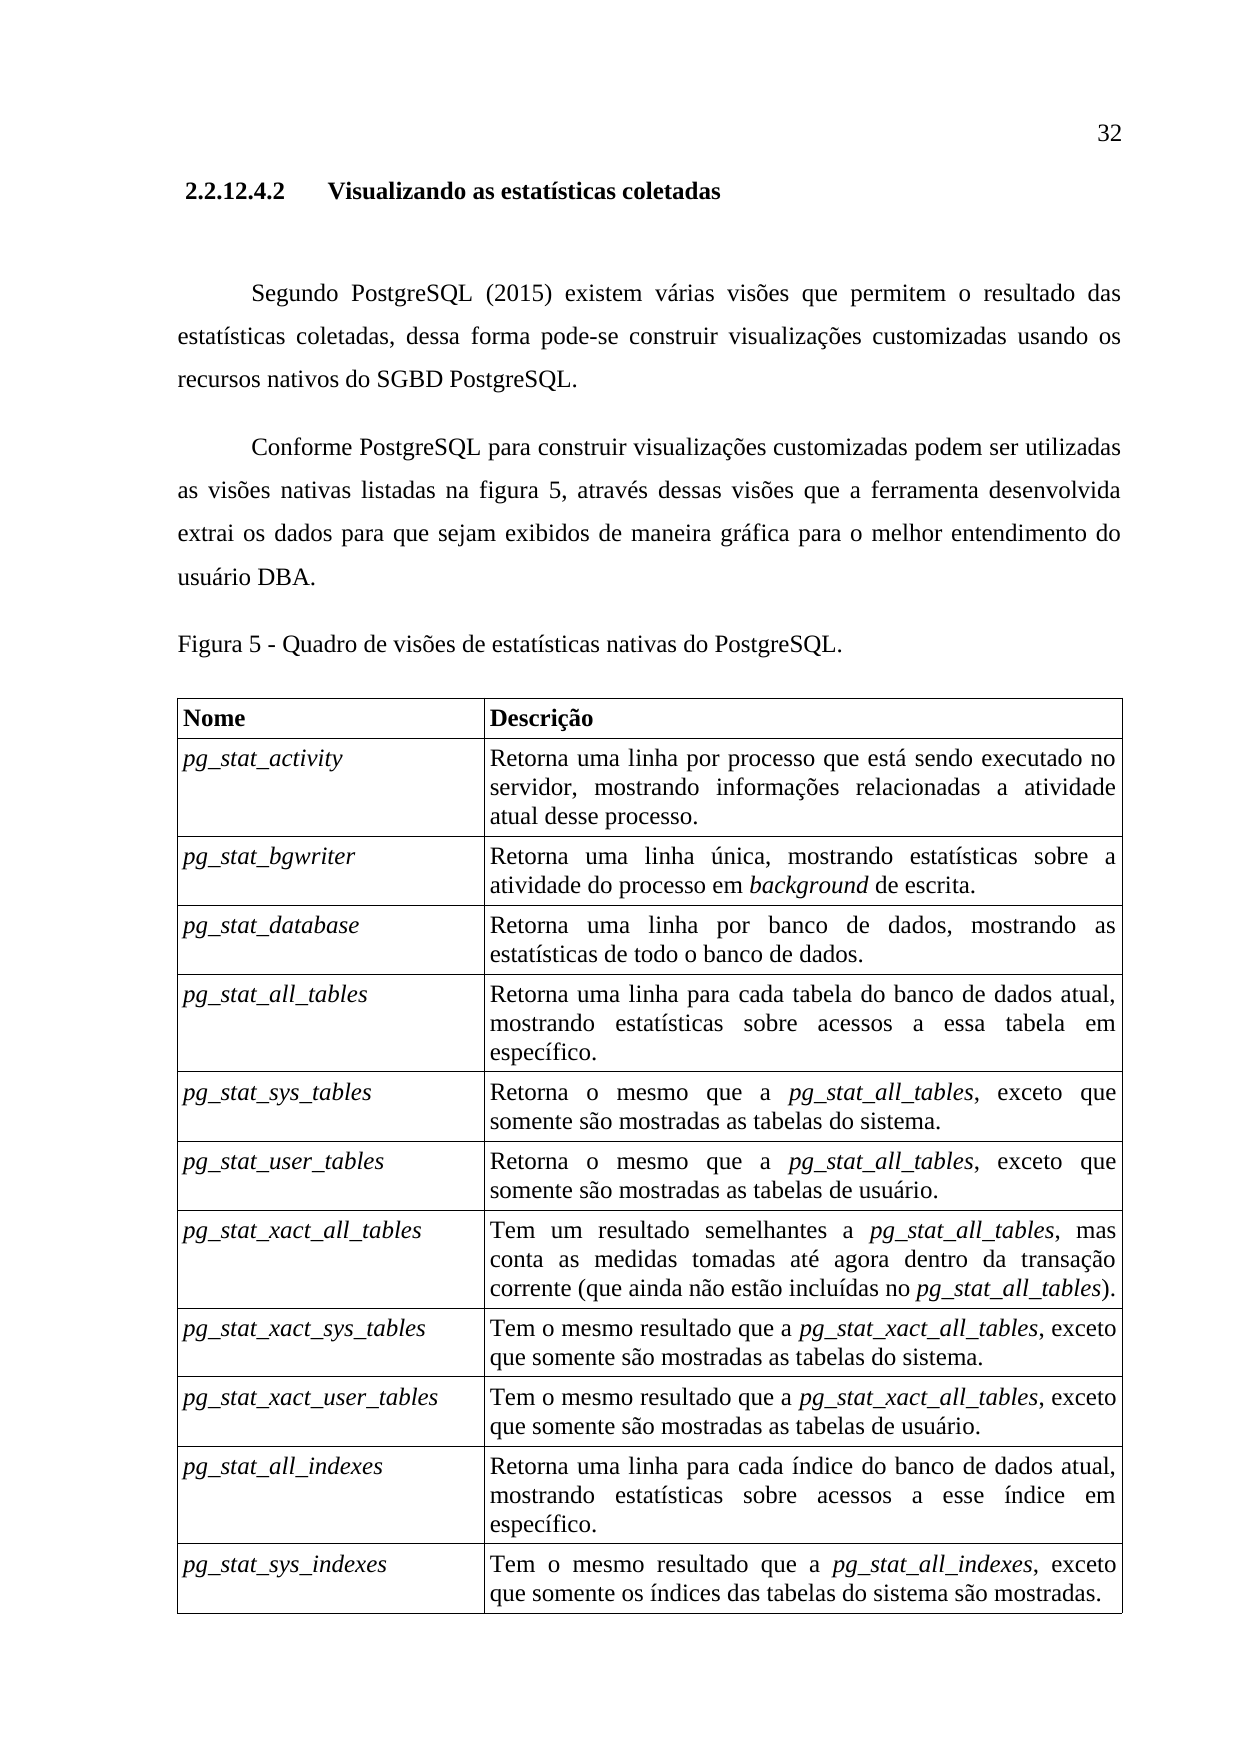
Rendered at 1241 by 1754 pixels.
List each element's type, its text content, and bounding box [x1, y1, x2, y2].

table_cell pg_stat_xact_all_tables [178, 1211, 484, 1307]
table_cell pg_stat_xact_user_tables [178, 1377, 484, 1446]
list Visualizando as estatísticas coletadas [185, 176, 1122, 205]
table_cell pg_stat_sys_tables [178, 1072, 484, 1141]
table_cell Tem o mesmo resultado que a pg_stat_xact_all_tables, exceto que somente são mostradas as tabelas de usuário. [485, 1377, 1122, 1446]
table_cell pg_stat_all_tables [178, 975, 484, 1071]
table_cell Retorna uma linha para cada índice do banco de dados atual, mostrando estatísticas sobre acessos a esse índice em específico. [485, 1447, 1122, 1543]
table_cell Retorna uma linha para cada tabela do banco de dados atual, mostrando estatísticas sobre acessos a essa tabela em específico. [485, 975, 1122, 1071]
table_cell Retorna o mesmo que a pg_stat_all_tables, exceto que somente são mostradas as tabelas do sistema. [485, 1072, 1122, 1141]
table_cell Retorna uma linha única, mostrando estatísticas sobre a atividade do processo em background de escrita. [485, 837, 1122, 904]
table_cell Tem um resultado semelhantes a pg_stat_all_tables, mas conta as medidas tomadas até agora dentro da transação corrente (que ainda não estão incluídas no pg_stat_all_tables). [485, 1211, 1122, 1307]
table_cell pg_stat_user_tables [178, 1142, 484, 1209]
table_cell pg_stat_xact_sys_tables [178, 1309, 484, 1376]
table_cell pg_stat_database [178, 906, 484, 974]
table_cell pg_stat_activity [178, 739, 484, 836]
table_cell Retorna o mesmo que a pg_stat_all_tables, exceto que somente são mostradas as tabelas de usuário. [485, 1142, 1122, 1209]
table_header Descrição [485, 699, 1122, 738]
text Conforme PostgreSQL para construir visualizações customizadas podem ser utilizadas as visões nativas listadas na figura 5, através dessas visões que a ferramenta desenvolvida extrai os dados para que sejam exibidos de maneira gráfica para o melhor entendimento do usuário DBA. [177, 432, 1122, 590]
text Figura 5 - Quadro de visões de estatísticas nativas do PostgreSQL. [177, 629, 1122, 658]
table_cell pg_stat_bgwriter [178, 837, 484, 904]
table_cell pg_stat_all_indexes [178, 1447, 484, 1543]
table_cell pg_stat_sys_indexes [178, 1544, 484, 1612]
text Segundo PostgreSQL (2015) existem várias visões que permitem o resultado das estatísticas coletadas, dessa forma pode-se construir visualizações customizadas usando os recursos nativos do SGBD PostgreSQL. [177, 278, 1122, 393]
table_cell Tem o mesmo resultado que a pg_stat_xact_all_tables, exceto que somente são mostradas as tabelas do sistema. [485, 1309, 1122, 1376]
table_header Nome [178, 699, 484, 738]
table_cell Retorna uma linha por processo que está sendo executado no servidor, mostrando informações relacionadas a atividade atual desse processo. [485, 739, 1122, 836]
table_cell Tem o mesmo resultado que a pg_stat_all_indexes, exceto que somente os índices das tabelas do sistema são mostradas. [485, 1544, 1122, 1612]
table_cell Retorna uma linha por banco de dados, mostrando as estatísticas de todo o banco de dados. [485, 906, 1122, 974]
